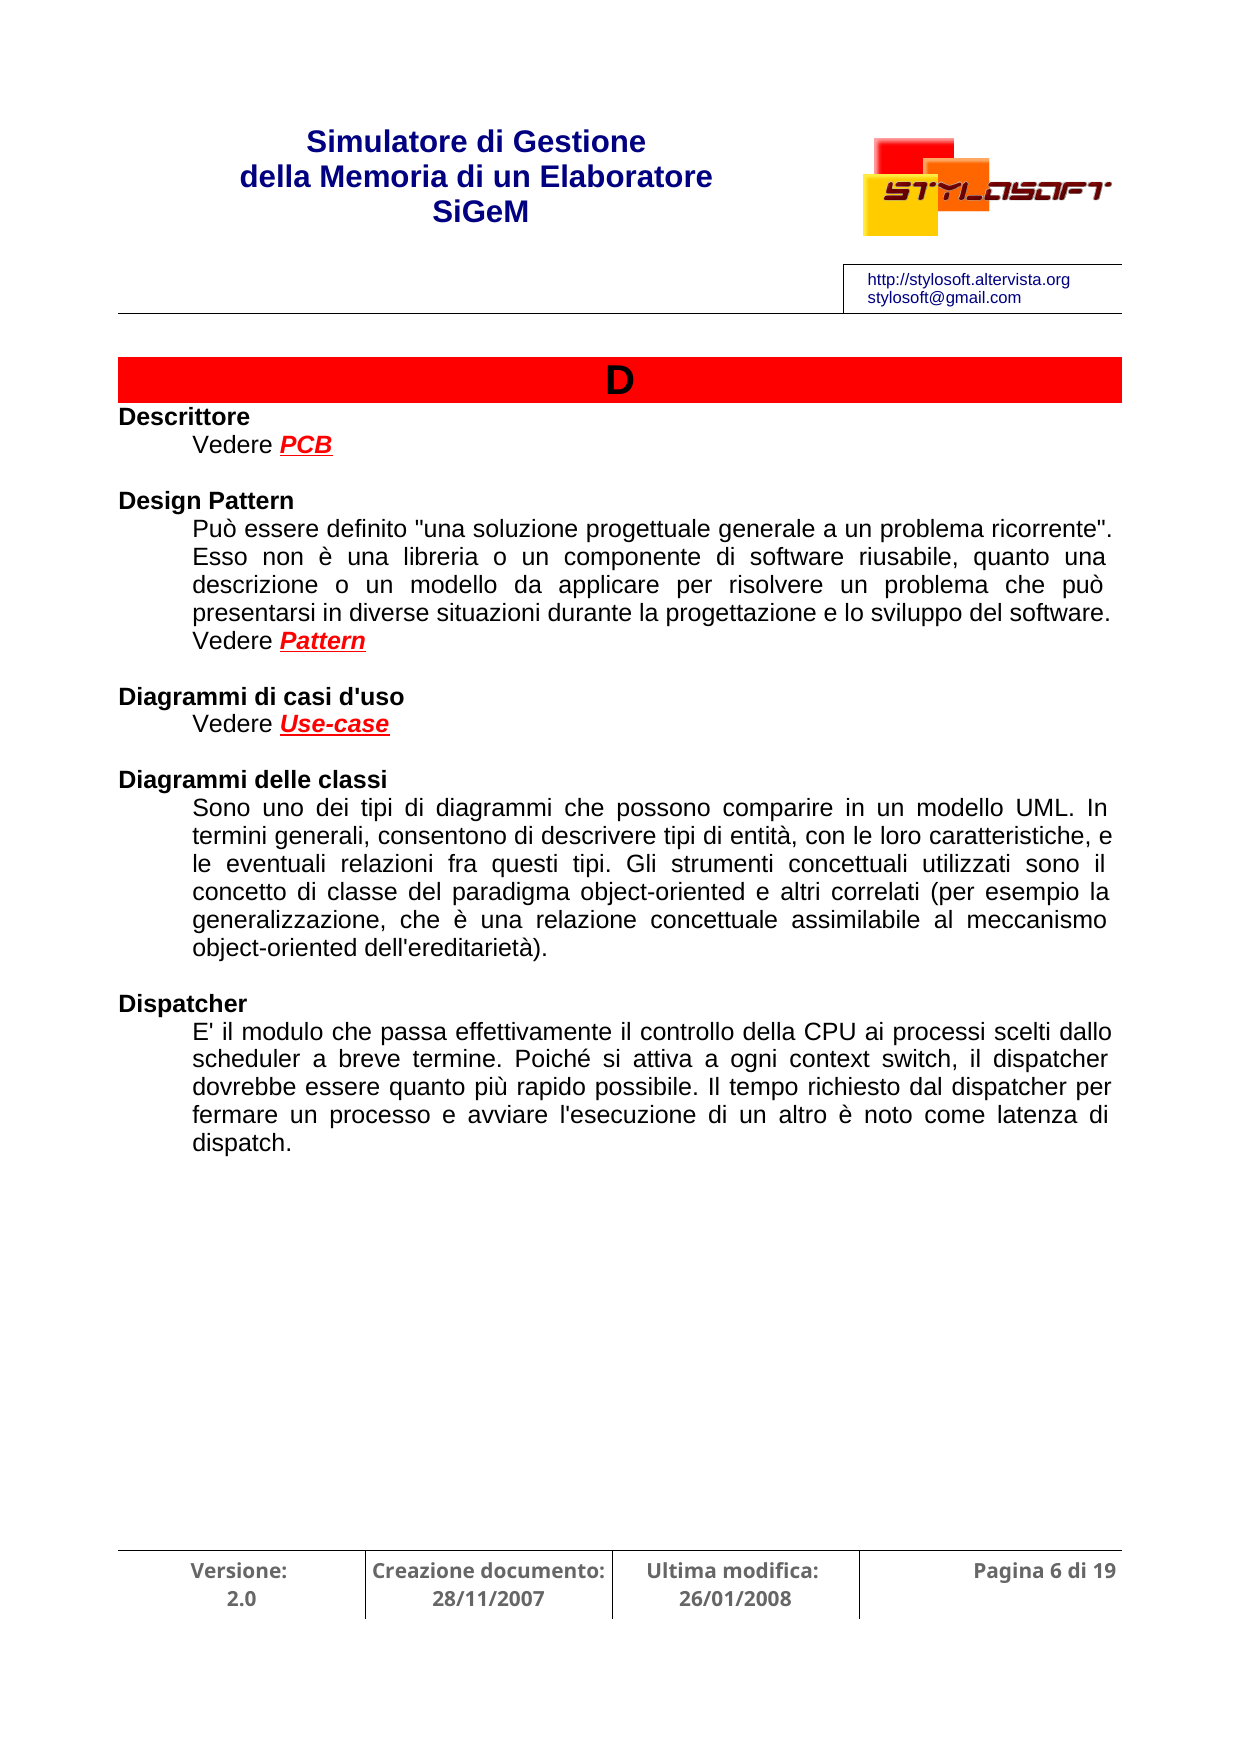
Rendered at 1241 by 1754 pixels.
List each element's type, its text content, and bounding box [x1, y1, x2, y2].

text Sono uno dei tipi di diagrammi che possono comparire in un modello UML. In termini generali, consentono di descrivere tipi di entità, con le loro caratteristiche, e le eventuali relazioni fra questi tipi. Gli strumenti concettuali utilizzati sono il concetto di classe del paradigma object-oriented e altri correlati (per esempio la generalizzazione, che è una relazione concettuale assimilabile al meccanismo object-oriented dell'ereditarietà). [118, 794, 1122, 961]
text Dispatcher [118, 989, 1122, 1017]
text Vedere Pattern [118, 626, 1122, 654]
picture [848, 123, 1117, 247]
text Vedere PCB [118, 431, 1122, 459]
text Descrittore [118, 403, 1122, 431]
text Diagrammi di casi d'uso [118, 682, 1122, 710]
text Può essere definito "una soluzione progettuale generale a un problema ricorrente". Esso non è una libreria o un componente di software riusabile, quanto una descrizione o un modello da applicare per risolvere un problema che può presentarsi in diverse situazioni durante la progettazione e lo sviluppo del software. [118, 515, 1122, 626]
text Design Pattern [118, 487, 1122, 515]
text E' il modulo che passa effettivamente il controllo della CPU ai processi scelti dallo scheduler a breve termine. Poiché si attiva a ogni context switch, il dispatcher dovrebbe essere quanto più rapido possibile. Il tempo richiesto dal dispatcher per fermare un processo e avviare l'esecuzione di un altro è noto come latenza di dispatch. [118, 1017, 1122, 1157]
text Diagrammi delle classi [118, 766, 1122, 794]
text Vedere Use-case [118, 710, 1122, 738]
